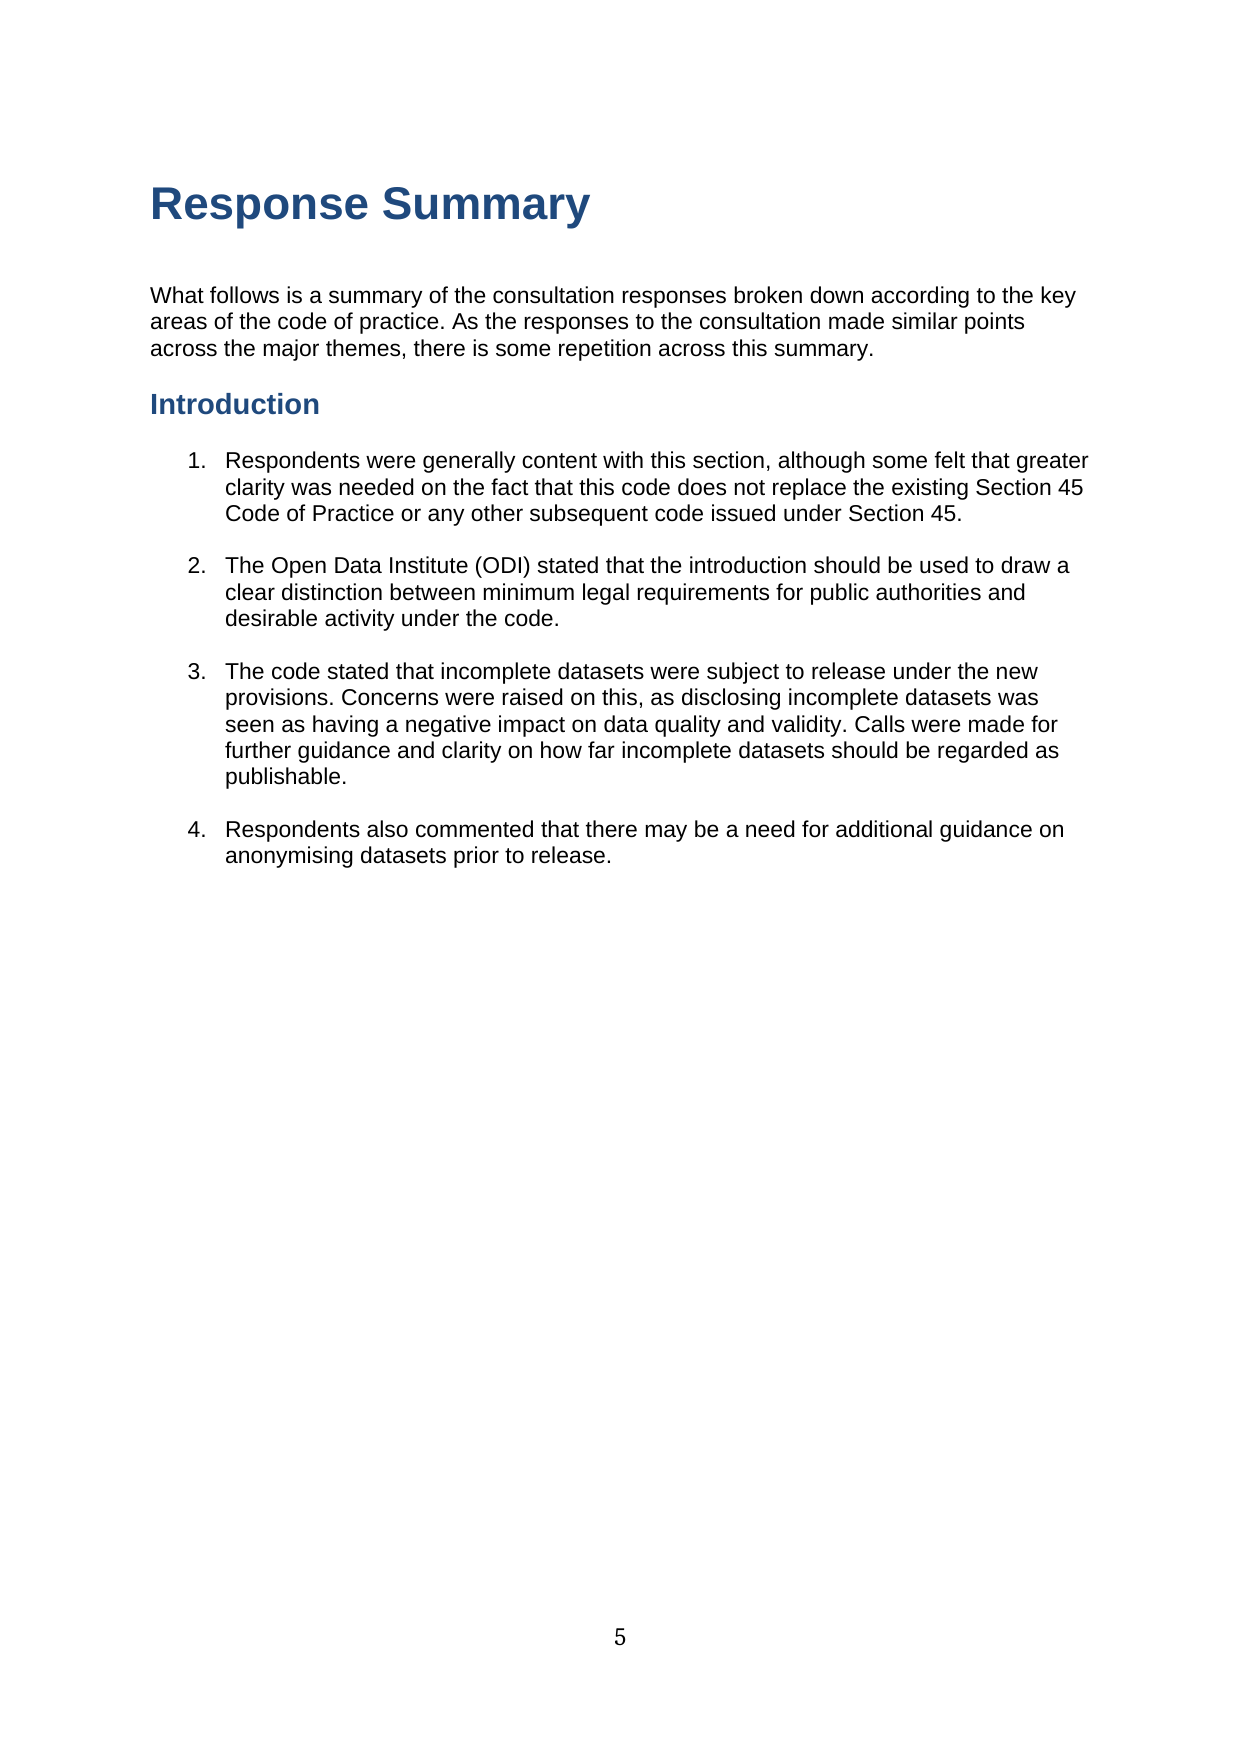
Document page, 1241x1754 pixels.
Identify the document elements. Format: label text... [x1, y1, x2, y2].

text What follows is a summary of the consultation responses broken down according to the key areas of the code of practice. As the responses to the consultation made similar points across the major themes, there is some repetition across this summary. [150, 282, 1090, 361]
text Response Summary [150, 176, 1090, 229]
list The code stated that incomplete datasets were subject to release under the new provisions. Concerns were raised on this, as disclosing incomplete datasets was seen as having a negative impact on data quality and validity. Calls were made for further guidance and clarity on how far incomplete datasets should be regarded as publishable. [187, 658, 1090, 790]
text Introduction [150, 387, 1090, 421]
list The Open Data Institute (ODI) stated that the introduction should be used to draw a clear distinction between minimum legal requirements for public authorities and desirable activity under the code. [187, 552, 1090, 632]
list Respondents also commented that there may be a need for additional guidance on anonymising datasets prior to release. [187, 816, 1090, 869]
list Respondents were generally content with this section, although some felt that greater clarity was needed on the fact that this code does not replace the existing Section 45 Code of Practice or any other subsequent code issued under Section 45. [187, 447, 1090, 526]
